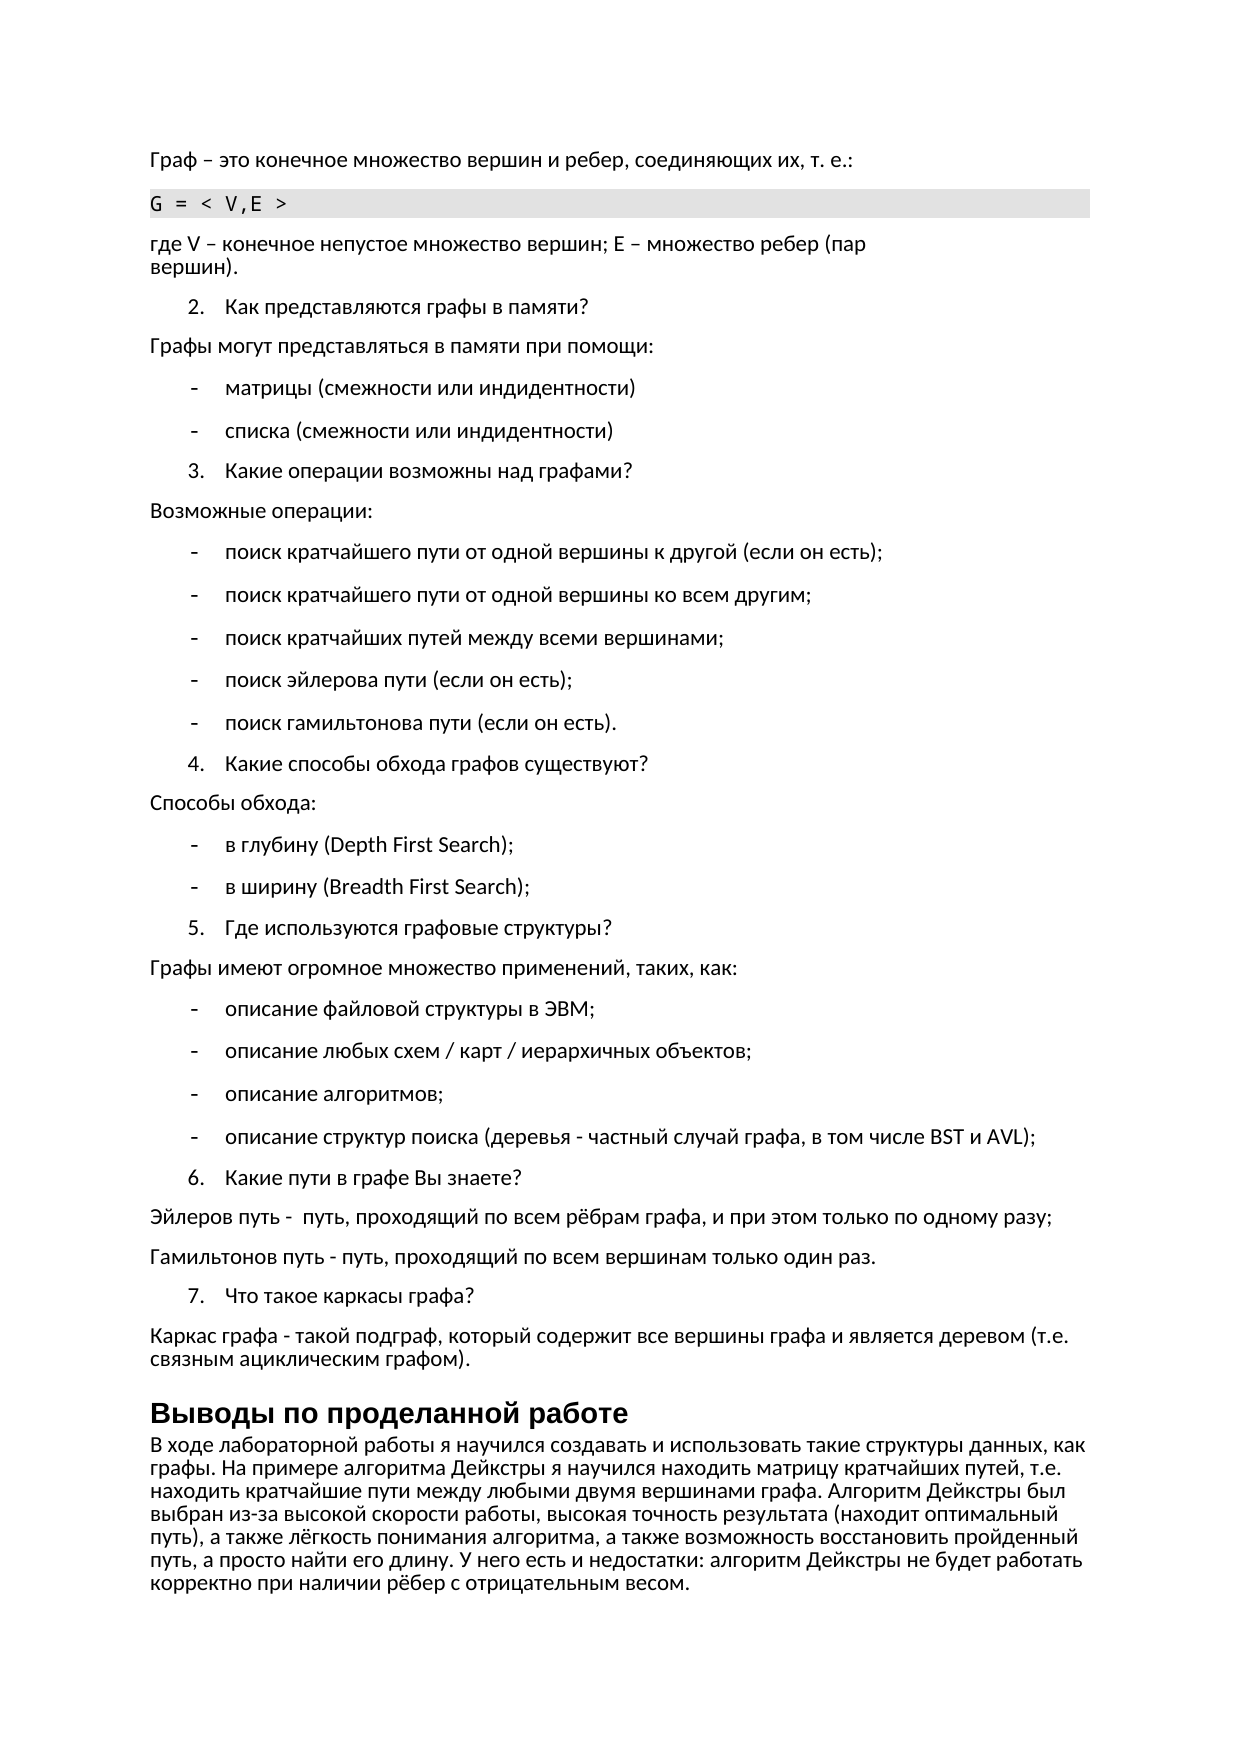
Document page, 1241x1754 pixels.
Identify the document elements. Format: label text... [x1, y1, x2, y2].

list описание любых схем / карт / иерархичных объектов; [187, 1040, 1090, 1066]
text Эйлеров путь - путь, проходящий по всем рёбрам графа, и при этом только по одному разу; [150, 1207, 1090, 1230]
list описание структур поиска (деревья - частный случай графа, в том числе BST и AVL); [187, 1125, 1090, 1151]
text Граф – это конечное множество вершин и ребер, соединяющих их, т. е.: [150, 150, 1090, 173]
list поиск кратчайшего пути от одной вершины к другой (если он есть); [187, 541, 1090, 567]
list Какие способы обхода графов существуют? [187, 754, 1090, 777]
text где V – конечное непустое множество вершин; Е – множество ребер (пар вершин). [150, 235, 1090, 281]
text Способы обхода: [150, 793, 1090, 816]
list Какие пути в графе Вы знаете? [187, 1168, 1090, 1191]
text Графы могут представляться в памяти при помощи: [150, 337, 1090, 360]
list в ширину (Breadth First Search); [187, 876, 1090, 901]
text Графы имеют огромное множество применений, таких, как: [150, 958, 1090, 981]
list поиск гамильтонова пути (если он есть). [187, 711, 1090, 737]
list описание файловой структуры в ЭВМ; [187, 997, 1090, 1023]
list Какие операции возможны над графами? [187, 462, 1090, 484]
list поиск эйлерова пути (если он есть); [187, 668, 1090, 694]
list Где используются графовые структуры? [187, 918, 1090, 941]
list списка (смежности или индидентности) [187, 419, 1090, 445]
text В ходе лабораторной работы я научился создавать и использовать такие структуры данных, как графы. На примере алгоритма Дейкстры я научился находить матрицу кратчайших путей, т.е. находить кратчайшие пути между любыми двумя вершинами графа. Алгоритм Дейкстры был выбран из-за высокой скорости работы, высокая точность результата (находит оптимальный путь), а также лёгкость понимания алгоритма, а также возможность восстановить пройденный путь, а просто найти его длину. У него есть и недостатки: алгоритм Дейкстры не будет работать корректно при наличии рёбер с отрицательным весом. [150, 1436, 1090, 1596]
list в глубину (Depth First Search); [187, 833, 1090, 859]
list Как представляются графы в памяти? [187, 297, 1090, 320]
text Каркас графа - такой подграф, который содержит все вершины графа и является деревом (т.е. связным ациклическим графом). [150, 1326, 1090, 1372]
text Возможные операции: [150, 501, 1090, 524]
list матрицы (смежности или индидентности) [187, 376, 1090, 402]
subtitle Выводы по проделанной работе [150, 1397, 1090, 1429]
list поиск кратчайшего пути от одной вершины ко всем другим; [187, 583, 1090, 609]
text Гамильтонов путь - путь, проходящий по всем вершинам только один раз. [150, 1247, 1090, 1270]
list поиск кратчайших путей между всеми вершинами; [187, 626, 1090, 652]
list описание алгоритмов; [187, 1082, 1090, 1108]
list Что такое каркасы графа? [187, 1286, 1090, 1309]
text G = < V,E > [150, 189, 1090, 218]
